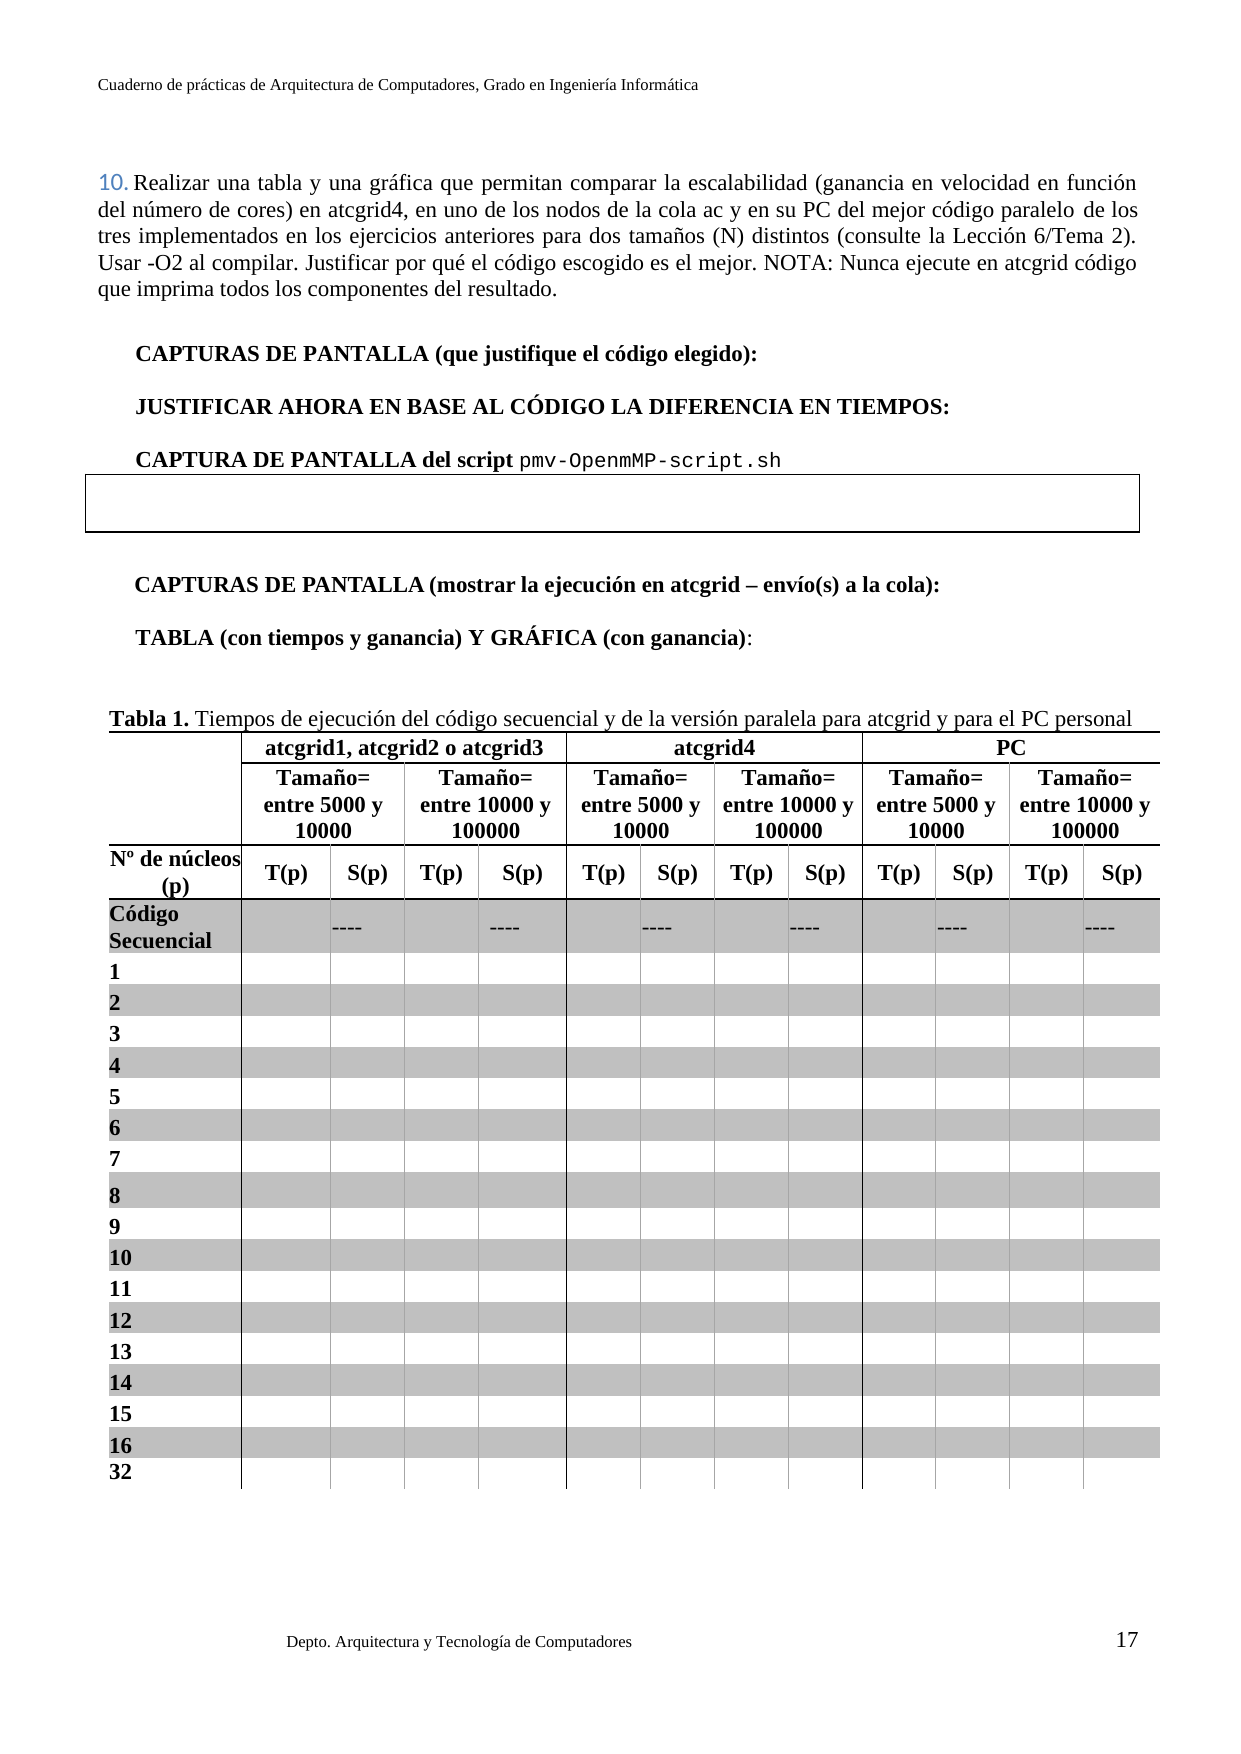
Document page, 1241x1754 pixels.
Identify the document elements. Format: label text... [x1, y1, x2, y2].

table_cell [405, 1458, 478, 1489]
table_cell [641, 1172, 714, 1208]
table_cell 6 [109, 1109, 241, 1141]
table_cell 4 [109, 1047, 241, 1078]
table_cell [641, 1078, 714, 1109]
table_cell T(p) [567, 846, 640, 898]
table_cell 12 [109, 1302, 241, 1333]
table_cell [242, 1271, 330, 1302]
table_cell [789, 1208, 862, 1239]
table_cell [331, 1427, 404, 1458]
table_cell [863, 953, 935, 984]
table_cell [1010, 1016, 1083, 1047]
table_cell [242, 984, 330, 1016]
table_cell [567, 1427, 640, 1458]
table_cell [567, 1078, 640, 1109]
table_cell [863, 1239, 935, 1271]
table_cell [1084, 1172, 1160, 1208]
table_cell [1010, 1271, 1083, 1302]
table_cell [479, 1109, 566, 1141]
table_cell [641, 1016, 714, 1047]
table_cell ---- [936, 900, 1009, 953]
table_cell [1084, 1016, 1160, 1047]
table_cell [863, 984, 935, 1016]
table_cell [715, 1208, 788, 1239]
table_cell [715, 1047, 788, 1078]
table_cell 5 [109, 1078, 241, 1109]
table_cell [641, 1302, 714, 1333]
table_cell [863, 1016, 935, 1047]
table_header atcgrid1, atcgrid2 o atcgrid3 [242, 733, 566, 762]
table_cell Tamaño= entre 5000 y 10000 [567, 764, 714, 843]
table_cell [1010, 1078, 1083, 1109]
table_cell [242, 1333, 330, 1364]
table_cell [715, 900, 788, 953]
table_cell [863, 1427, 935, 1458]
table_cell [936, 1302, 1009, 1333]
table_cell 11 [109, 1271, 241, 1302]
table_cell [479, 1172, 566, 1208]
table_header Tabla 1. Tiempos de ejecución del código secuencial y de la versión paralela para atcgrid y para el PC personal [98, 705, 1161, 731]
text CAPTURAS DE PANTALLA (mostrar la ejecución en atcgrid – envío(s) a la cola): [98, 571, 1138, 598]
table_cell [331, 1047, 404, 1078]
table_cell [1084, 1109, 1160, 1141]
table_cell [1010, 1109, 1083, 1141]
table_cell [405, 1333, 478, 1364]
table_cell [715, 1333, 788, 1364]
table_cell [242, 1458, 330, 1489]
table_cell 7 [109, 1141, 241, 1172]
table_cell [789, 1078, 862, 1109]
table_cell 2 [109, 984, 241, 1016]
table_cell [1010, 900, 1083, 953]
table_cell Tamaño= entre 5000 y 10000 [863, 764, 1009, 843]
table_cell [405, 1208, 478, 1239]
table_cell [331, 1364, 404, 1396]
table_cell Tamaño= entre 5000 y 10000 [242, 764, 404, 843]
table_cell [331, 1141, 404, 1172]
table_cell [405, 1271, 478, 1302]
table_cell T(p) [863, 846, 935, 898]
table_cell ---- [789, 900, 862, 953]
table_cell T(p) [242, 846, 330, 898]
table_cell [405, 1364, 478, 1396]
table_cell [479, 1364, 566, 1396]
table_cell [242, 1364, 330, 1396]
table_cell [242, 900, 330, 953]
table_cell [331, 953, 404, 984]
table_cell [863, 1333, 935, 1364]
table_cell [567, 1172, 640, 1208]
table_cell [567, 1396, 640, 1427]
table_cell [1084, 1364, 1160, 1396]
table_cell [715, 953, 788, 984]
table_cell [863, 1302, 935, 1333]
table_cell [715, 984, 788, 1016]
table_cell [1010, 1396, 1083, 1427]
table_cell [1084, 1141, 1160, 1172]
table_cell [331, 1078, 404, 1109]
table_cell [1010, 1427, 1083, 1458]
table_cell [567, 1302, 640, 1333]
table_cell 8 [109, 1172, 241, 1208]
table_cell [715, 1239, 788, 1271]
table_cell [479, 1458, 566, 1489]
table_cell [863, 1271, 935, 1302]
table_cell T(p) [1010, 846, 1083, 898]
table_cell [567, 1109, 640, 1141]
table_cell [863, 1458, 935, 1489]
table_cell [863, 1208, 935, 1239]
table_cell [567, 1364, 640, 1396]
table_cell 16 [109, 1427, 241, 1458]
table_cell [331, 1109, 404, 1141]
table_cell [863, 1047, 935, 1078]
table_header atcgrid4 [567, 733, 862, 762]
table_cell [936, 953, 1009, 984]
table_cell [242, 1239, 330, 1271]
table_cell [479, 1427, 566, 1458]
table_cell 13 [109, 1333, 241, 1364]
text JUSTIFICAR AHORA EN BASE AL CÓDIGO LA DIFERENCIA EN TIEMPOS: [135, 393, 1138, 419]
table_cell [789, 1016, 862, 1047]
table_cell [405, 1016, 478, 1047]
table_cell [242, 1078, 330, 1109]
table_cell [641, 953, 714, 984]
table_cell S(p) [641, 846, 714, 898]
text CAPTURA DE PANTALLA del script pmv-OpenmMP-script.sh [135, 446, 1138, 473]
table_cell Tamaño= entre 10000 y 100000 [715, 764, 862, 843]
table_cell [1084, 1208, 1160, 1239]
table_cell [789, 1364, 862, 1396]
table_cell [936, 1427, 1009, 1458]
table_cell [715, 1109, 788, 1141]
table_cell [405, 1172, 478, 1208]
table_cell Código Secuencial [109, 900, 241, 953]
table_cell [789, 1333, 862, 1364]
table_cell [405, 900, 478, 953]
table_cell [479, 1239, 566, 1271]
table_cell [1010, 1239, 1083, 1271]
table_cell [567, 1047, 640, 1078]
table_cell [242, 953, 330, 984]
table_cell [405, 1302, 478, 1333]
table_cell [863, 900, 935, 953]
table_cell 9 [109, 1208, 241, 1239]
table_cell [479, 1078, 566, 1109]
table_cell [1010, 1208, 1083, 1239]
table_cell [405, 1427, 478, 1458]
table_cell Tamaño= entre 10000 y 100000 [405, 764, 566, 843]
table_cell [863, 1141, 935, 1172]
table_cell [715, 1172, 788, 1208]
table_cell [936, 1172, 1009, 1208]
table_cell [1084, 1333, 1160, 1364]
table_cell [405, 1239, 478, 1271]
table_cell [715, 1396, 788, 1427]
table_cell [1010, 1047, 1083, 1078]
table_cell [331, 1458, 404, 1489]
table_cell [936, 1458, 1009, 1489]
table_cell [242, 1047, 330, 1078]
table_cell [863, 1396, 935, 1427]
table_cell [936, 1078, 1009, 1109]
table_cell S(p) [479, 846, 566, 898]
table_cell [242, 1141, 330, 1172]
table_cell [936, 984, 1009, 1016]
table_cell 1 [109, 953, 241, 984]
table_cell [715, 1016, 788, 1047]
table_cell [405, 1109, 478, 1141]
table_cell [567, 953, 640, 984]
table_cell Tamaño= entre 10000 y 100000 [1010, 764, 1160, 843]
table_cell [331, 1396, 404, 1427]
table_cell S(p) [936, 846, 1009, 898]
table_cell S(p) [789, 846, 862, 898]
table_cell [331, 1271, 404, 1302]
table_cell [1010, 1302, 1083, 1333]
table_cell [789, 984, 862, 1016]
table_header [86, 475, 1139, 531]
table_cell [567, 1208, 640, 1239]
table_cell [936, 1239, 1009, 1271]
table_cell [567, 1458, 640, 1489]
table_cell [567, 1271, 640, 1302]
table_cell [936, 1208, 1009, 1239]
table_cell [567, 1239, 640, 1271]
table_cell [479, 1302, 566, 1333]
table_cell [789, 1141, 862, 1172]
table_cell [1010, 1364, 1083, 1396]
table_cell 3 [109, 1016, 241, 1047]
table_cell 14 [109, 1364, 241, 1396]
table_cell [936, 1141, 1009, 1172]
table_cell [641, 1271, 714, 1302]
table_cell [641, 1109, 714, 1141]
table_cell [331, 1016, 404, 1047]
table_cell T(p) [715, 846, 788, 898]
table_cell [479, 1208, 566, 1239]
table_cell [715, 1364, 788, 1396]
table_cell [641, 1047, 714, 1078]
table_cell [715, 1271, 788, 1302]
table_cell ---- [641, 900, 714, 953]
table_cell [1010, 1333, 1083, 1364]
table_cell 15 [109, 1396, 241, 1427]
table_cell [715, 1302, 788, 1333]
table_cell [405, 984, 478, 1016]
table_cell [479, 984, 566, 1016]
table_cell [242, 1427, 330, 1458]
list Realizar una tabla y una gráfica que permitan comparar la escalabilidad (ganancia en velocidad en función del número de cores) en atcgrid4, en uno de los nodos de la cola ac y en su PC del mejor código paralelo de los tres implementados en los ejercicios anteriores para dos tamaños (N) distintos (consulte la Lección 6/Tema 2). Usar -O2 al compilar. Justificar por qué el código escogido es el mejor. NOTA: Nunca ejecute en atcgrid código que imprima todos los componentes del resultado. [98, 166, 1138, 302]
table_cell [331, 1333, 404, 1364]
table_cell [98, 731, 241, 1489]
table_cell [1010, 953, 1083, 984]
table_cell [863, 1109, 935, 1141]
table_cell [641, 984, 714, 1016]
table_cell [936, 1333, 1009, 1364]
table_cell [567, 900, 640, 953]
table_cell [715, 1078, 788, 1109]
table_cell [1084, 1047, 1160, 1078]
table_cell S(p) [331, 846, 404, 898]
table_cell [242, 1016, 330, 1047]
table_cell [242, 1208, 330, 1239]
table_cell [1084, 1458, 1160, 1489]
table_cell [1084, 1427, 1160, 1458]
table_cell [479, 1141, 566, 1172]
table_cell [936, 1396, 1009, 1427]
table_cell [479, 1271, 566, 1302]
table_cell 32 [109, 1458, 241, 1489]
table_cell [936, 1271, 1009, 1302]
table_cell [789, 1239, 862, 1271]
table_cell [1010, 1458, 1083, 1489]
table_cell Nº de núcleos (p) [109, 846, 241, 898]
table_cell [242, 1172, 330, 1208]
table_cell [1084, 1302, 1160, 1333]
table_cell [567, 984, 640, 1016]
table_cell [715, 1427, 788, 1458]
table_header PC [863, 733, 1160, 762]
table_cell [331, 984, 404, 1016]
table_cell [789, 1427, 862, 1458]
table_cell [1010, 1172, 1083, 1208]
table_cell [789, 1109, 862, 1141]
table_cell ---- [331, 900, 404, 953]
table_cell [405, 1396, 478, 1427]
table_cell [479, 1016, 566, 1047]
table_cell [109, 763, 241, 843]
table_cell [936, 1364, 1009, 1396]
table_cell ---- [1084, 900, 1160, 953]
table_cell [936, 1047, 1009, 1078]
table_cell [641, 1208, 714, 1239]
table_cell [863, 1078, 935, 1109]
table_cell [641, 1364, 714, 1396]
table_cell [1084, 984, 1160, 1016]
table_cell [479, 1396, 566, 1427]
table_cell [405, 1047, 478, 1078]
table_cell [479, 1333, 566, 1364]
table_cell [863, 1172, 935, 1208]
table_cell [331, 1208, 404, 1239]
table_cell [1084, 1078, 1160, 1109]
table_cell [789, 1271, 862, 1302]
table_cell [789, 1458, 862, 1489]
table_cell [1084, 1271, 1160, 1302]
table_cell [863, 1364, 935, 1396]
table_cell S(p) [1084, 846, 1160, 898]
table_cell [715, 1141, 788, 1172]
table_cell [242, 1109, 330, 1141]
table_cell ---- [479, 900, 566, 953]
table_cell [1084, 1396, 1160, 1427]
table_cell [405, 953, 478, 984]
table_cell [936, 1016, 1009, 1047]
table_cell [242, 1302, 330, 1333]
table_cell [789, 1396, 862, 1427]
table_cell [1084, 953, 1160, 984]
table_cell [1010, 984, 1083, 1016]
table_cell [331, 1239, 404, 1271]
table_cell [405, 1078, 478, 1109]
table_cell [641, 1458, 714, 1489]
table_cell [936, 1109, 1009, 1141]
table_cell [715, 1458, 788, 1489]
table_cell [331, 1302, 404, 1333]
table_cell [1010, 1141, 1083, 1172]
table_cell [789, 1302, 862, 1333]
table_cell [789, 953, 862, 984]
table_cell [567, 1141, 640, 1172]
text CAPTURAS DE PANTALLA (que justifique el código elegido): [135, 340, 1138, 367]
table_cell [789, 1172, 862, 1208]
table_cell [641, 1427, 714, 1458]
table_cell [242, 1396, 330, 1427]
table_cell T(p) [405, 846, 478, 898]
table_cell [479, 953, 566, 984]
table_cell [567, 1333, 640, 1364]
table_cell [479, 1047, 566, 1078]
table_cell [331, 1172, 404, 1208]
table_cell [789, 1047, 862, 1078]
table_cell [641, 1396, 714, 1427]
table_header [109, 733, 241, 762]
table_cell [641, 1141, 714, 1172]
table_cell [405, 1141, 478, 1172]
table_cell 10 [109, 1239, 241, 1271]
table_cell [1084, 1239, 1160, 1271]
text TABLA (con tiempos y ganancia) Y GRÁFICA (con ganancia): [135, 624, 1138, 650]
table_cell [641, 1333, 714, 1364]
table_cell [567, 1016, 640, 1047]
table_cell [641, 1239, 714, 1271]
